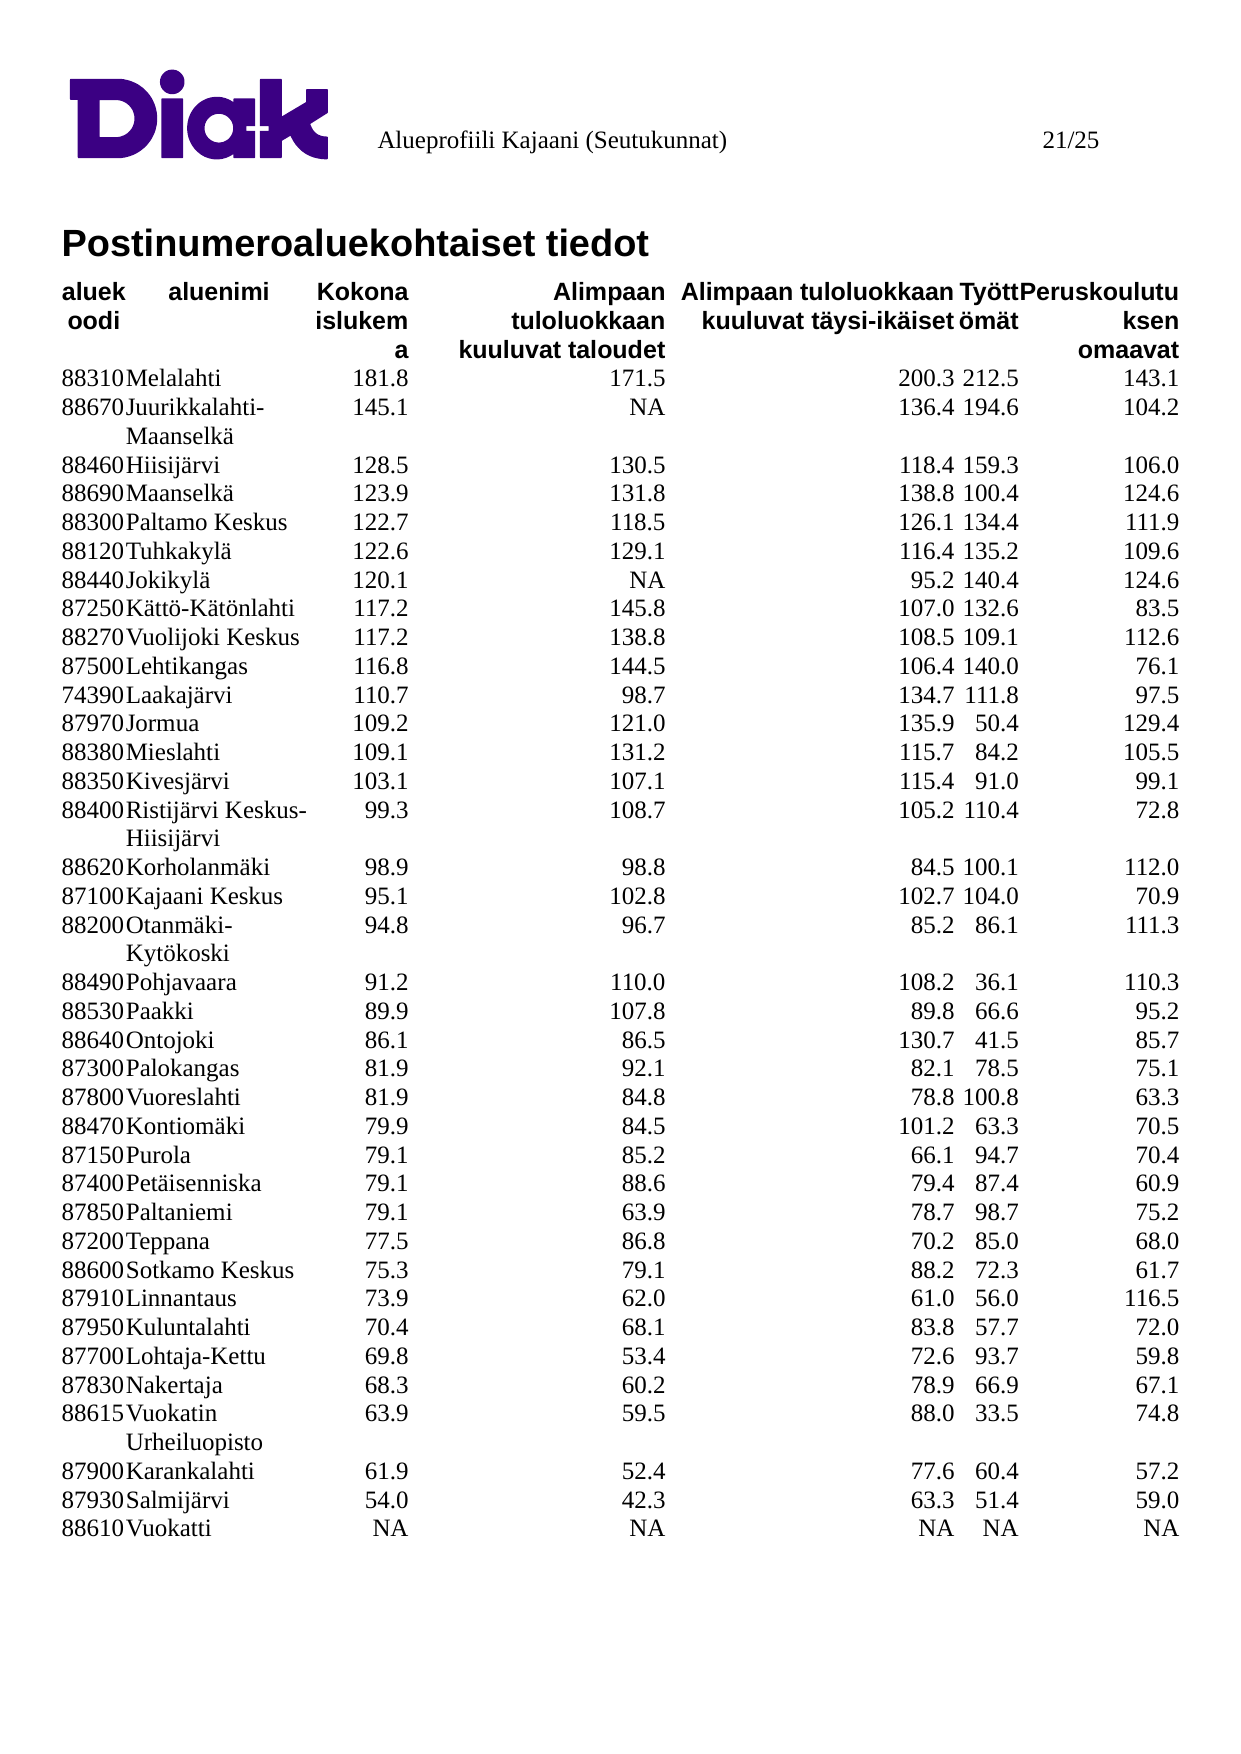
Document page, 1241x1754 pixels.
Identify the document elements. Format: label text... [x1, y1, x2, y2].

table_cell 41.5 [954, 1025, 1018, 1053]
table_cell 88620 [61, 852, 126, 881]
table_cell 111.9 [1019, 507, 1179, 536]
table_cell 87700 [61, 1341, 126, 1370]
table_cell 84.5 [665, 852, 954, 881]
table_cell 74.8 [1019, 1399, 1179, 1456]
table_cell NA [408, 392, 665, 450]
table_cell 130.5 [408, 450, 665, 478]
table_cell 98.7 [954, 1197, 1018, 1226]
table_cell 117.2 [312, 622, 408, 651]
table_cell 59.0 [1019, 1485, 1179, 1513]
table_cell 138.8 [665, 479, 954, 507]
table_cell 79.1 [312, 1169, 408, 1197]
table_cell 89.8 [665, 996, 954, 1025]
table_cell 200.3 [665, 364, 954, 392]
table_cell 36.1 [954, 967, 1018, 996]
table_cell Salmijärvi [126, 1485, 312, 1513]
table_cell 194.6 [954, 392, 1018, 450]
table_cell 87.4 [954, 1169, 1018, 1197]
table_cell 79.9 [312, 1111, 408, 1140]
table_cell 75.2 [1019, 1197, 1179, 1226]
table_cell 72.8 [1019, 795, 1179, 852]
table_cell 84.2 [954, 737, 1018, 766]
table_cell 73.9 [312, 1284, 408, 1312]
table_cell 120.1 [312, 565, 408, 593]
table_cell 88.2 [665, 1255, 954, 1283]
table_header aluenimi [126, 277, 312, 363]
table_cell Tuhkakylä [126, 536, 312, 565]
table_cell 91.0 [954, 766, 1018, 795]
table_cell Kuluntalahti [126, 1312, 312, 1341]
table_cell Hiisijärvi [126, 450, 312, 478]
table_cell 124.6 [1019, 479, 1179, 507]
table_cell 57.7 [954, 1312, 1018, 1341]
table_cell 87150 [61, 1140, 126, 1168]
table_cell 143.1 [1019, 364, 1179, 392]
table_cell 63.3 [1019, 1082, 1179, 1111]
table_cell 66.6 [954, 996, 1018, 1025]
table_cell 81.9 [312, 1082, 408, 1111]
table_cell 70.5 [1019, 1111, 1179, 1140]
subtitle Postinumeroaluekohtaiset tiedot [61, 221, 1179, 265]
table_cell 110.4 [954, 795, 1018, 852]
table_cell 87800 [61, 1082, 126, 1111]
table_cell 88600 [61, 1255, 126, 1283]
table_cell Vuolijoki Keskus [126, 622, 312, 651]
table_cell 61.0 [665, 1284, 954, 1312]
table_cell 110.3 [1019, 967, 1179, 996]
table_cell Petäisenniska [126, 1169, 312, 1197]
table_cell 85.7 [1019, 1025, 1179, 1053]
table_cell 105.2 [665, 795, 954, 852]
table_cell 81.9 [312, 1054, 408, 1082]
table_cell 77.6 [665, 1456, 954, 1485]
table_cell 69.8 [312, 1341, 408, 1370]
table_cell 68.0 [1019, 1226, 1179, 1255]
table_cell 76.1 [1019, 651, 1179, 680]
table_cell Nakertaja [126, 1370, 312, 1398]
table_cell 88300 [61, 507, 126, 536]
table_cell 107.0 [665, 594, 954, 622]
table_cell 118.5 [408, 507, 665, 536]
table_cell 88670 [61, 392, 126, 450]
table_cell 87500 [61, 651, 126, 680]
table_cell 79.4 [665, 1169, 954, 1197]
table_cell 79.1 [312, 1197, 408, 1226]
table_cell Kivesjärvi [126, 766, 312, 795]
table_cell 75.1 [1019, 1054, 1179, 1082]
table_cell 145.8 [408, 594, 665, 622]
table_cell 68.1 [408, 1312, 665, 1341]
table_cell 95.2 [665, 565, 954, 593]
table_cell 70.2 [665, 1226, 954, 1255]
table_cell 79.1 [408, 1255, 665, 1283]
table_cell 87950 [61, 1312, 126, 1341]
table_cell Vuoreslahti [126, 1082, 312, 1111]
table_cell 136.4 [665, 392, 954, 450]
table_cell 82.1 [665, 1054, 954, 1082]
table_cell 121.0 [408, 709, 665, 737]
table_cell 87100 [61, 881, 126, 910]
table_cell 50.4 [954, 709, 1018, 737]
table_cell 122.6 [312, 536, 408, 565]
table_cell 52.4 [408, 1456, 665, 1485]
table_cell Pohjavaara [126, 967, 312, 996]
table_cell 66.1 [665, 1140, 954, 1168]
table_cell 70.4 [312, 1312, 408, 1341]
table_cell 61.7 [1019, 1255, 1179, 1283]
table_cell 111.8 [954, 680, 1018, 708]
table_cell 87200 [61, 1226, 126, 1255]
table_cell 129.1 [408, 536, 665, 565]
table_cell 70.9 [1019, 881, 1179, 910]
table_cell Palokangas [126, 1054, 312, 1082]
table_cell 116.5 [1019, 1284, 1179, 1312]
table_cell 117.2 [312, 594, 408, 622]
table_cell 109.1 [954, 622, 1018, 651]
table_cell NA [1019, 1514, 1179, 1542]
table_cell 87250 [61, 594, 126, 622]
table_cell 108.7 [408, 795, 665, 852]
table_cell 122.7 [312, 507, 408, 536]
table_cell 92.1 [408, 1054, 665, 1082]
table_cell 126.1 [665, 507, 954, 536]
table_cell 72.6 [665, 1341, 954, 1370]
table_cell 98.7 [408, 680, 665, 708]
table_cell 129.4 [1019, 709, 1179, 737]
table_cell 66.9 [954, 1370, 1018, 1398]
table_cell Maanselkä [126, 479, 312, 507]
table_cell Purola [126, 1140, 312, 1168]
table_cell 105.5 [1019, 737, 1179, 766]
table_cell 85.2 [665, 910, 954, 967]
table_header Kokonaislukema [312, 277, 408, 363]
table_cell 171.5 [408, 364, 665, 392]
table_cell 42.3 [408, 1485, 665, 1513]
table_cell 98.9 [312, 852, 408, 881]
table_header Alimpaan tuloluokkaan kuuluvat taloudet [408, 277, 665, 363]
table_cell 100.4 [954, 479, 1018, 507]
table_cell 63.3 [665, 1485, 954, 1513]
table_cell 86.1 [312, 1025, 408, 1053]
table_cell 63.9 [312, 1399, 408, 1456]
table_cell NA [665, 1514, 954, 1542]
table_cell 128.5 [312, 450, 408, 478]
table_cell 83.5 [1019, 594, 1179, 622]
table_cell 88400 [61, 795, 126, 852]
table_cell 74390 [61, 680, 126, 708]
table_cell 106.4 [665, 651, 954, 680]
table_cell 102.7 [665, 881, 954, 910]
table_cell 104.0 [954, 881, 1018, 910]
table_cell 85.2 [408, 1140, 665, 1168]
table_cell Lohtaja-Kettu [126, 1341, 312, 1370]
table_cell 88530 [61, 996, 126, 1025]
table_cell 54.0 [312, 1485, 408, 1513]
table_cell 88.0 [665, 1399, 954, 1456]
table_cell 94.7 [954, 1140, 1018, 1168]
table_cell NA [408, 1514, 665, 1542]
table_cell 99.3 [312, 795, 408, 852]
table_cell 57.2 [1019, 1456, 1179, 1485]
table_cell Jormua [126, 709, 312, 737]
table_cell 140.0 [954, 651, 1018, 680]
table_cell 86.8 [408, 1226, 665, 1255]
table_cell Ontojoki [126, 1025, 312, 1053]
table_cell 88440 [61, 565, 126, 593]
table_cell 62.0 [408, 1284, 665, 1312]
table_cell Kajaani Keskus [126, 881, 312, 910]
table_cell 135.2 [954, 536, 1018, 565]
table_cell 108.5 [665, 622, 954, 651]
table_cell 87850 [61, 1197, 126, 1226]
table_cell 101.2 [665, 1111, 954, 1140]
table_cell 98.8 [408, 852, 665, 881]
table_cell Juurikkalahti-Maanselkä [126, 392, 312, 450]
table_cell 60.9 [1019, 1169, 1179, 1197]
table_cell 212.5 [954, 364, 1018, 392]
table_cell 110.7 [312, 680, 408, 708]
table_cell 78.9 [665, 1370, 954, 1398]
table_cell 72.3 [954, 1255, 1018, 1283]
table_cell 134.4 [954, 507, 1018, 536]
table_cell 181.8 [312, 364, 408, 392]
table_cell 118.4 [665, 450, 954, 478]
table_cell 59.5 [408, 1399, 665, 1456]
table_cell 102.8 [408, 881, 665, 910]
table_cell 78.5 [954, 1054, 1018, 1082]
table_cell 86.5 [408, 1025, 665, 1053]
table_cell 108.2 [665, 967, 954, 996]
table_cell 60.2 [408, 1370, 665, 1398]
table_cell 115.4 [665, 766, 954, 795]
table_cell 56.0 [954, 1284, 1018, 1312]
table_cell 94.8 [312, 910, 408, 967]
table_cell 59.8 [1019, 1341, 1179, 1370]
table_cell 130.7 [665, 1025, 954, 1053]
table_cell Vuokatti [126, 1514, 312, 1542]
table_cell Korholanmäki [126, 852, 312, 881]
table_cell Linnantaus [126, 1284, 312, 1312]
table_cell Lehtikangas [126, 651, 312, 680]
table_cell 61.9 [312, 1456, 408, 1485]
table_cell Laakajärvi [126, 680, 312, 708]
table_cell 88200 [61, 910, 126, 967]
table_cell 75.3 [312, 1255, 408, 1283]
table_cell 144.5 [408, 651, 665, 680]
table_cell 107.8 [408, 996, 665, 1025]
table_cell 112.6 [1019, 622, 1179, 651]
table_cell 100.8 [954, 1082, 1018, 1111]
table_cell Melalahti [126, 364, 312, 392]
table_cell 109.2 [312, 709, 408, 737]
table_cell Sotkamo Keskus [126, 1255, 312, 1283]
table_cell 112.0 [1019, 852, 1179, 881]
table_cell 103.1 [312, 766, 408, 795]
table_cell 109.6 [1019, 536, 1179, 565]
table_cell 131.2 [408, 737, 665, 766]
table_cell 63.9 [408, 1197, 665, 1226]
table_cell 85.0 [954, 1226, 1018, 1255]
table_cell 95.1 [312, 881, 408, 910]
table_cell 134.7 [665, 680, 954, 708]
table_cell 33.5 [954, 1399, 1018, 1456]
table_cell 88.6 [408, 1169, 665, 1197]
table_cell 91.2 [312, 967, 408, 996]
table_cell 138.8 [408, 622, 665, 651]
table_cell 95.2 [1019, 996, 1179, 1025]
table_cell Paltamo Keskus [126, 507, 312, 536]
table_cell 88490 [61, 967, 126, 996]
table_cell 123.9 [312, 479, 408, 507]
table_cell 110.0 [408, 967, 665, 996]
table_cell Jokikylä [126, 565, 312, 593]
table_cell Otanmäki-Kytökoski [126, 910, 312, 967]
table_cell Paltaniemi [126, 1197, 312, 1226]
table_cell 88310 [61, 364, 126, 392]
table_cell 145.1 [312, 392, 408, 450]
table_cell 87930 [61, 1485, 126, 1513]
table_cell Mieslahti [126, 737, 312, 766]
table_cell 79.1 [312, 1140, 408, 1168]
table_cell 116.4 [665, 536, 954, 565]
table_cell 93.7 [954, 1341, 1018, 1370]
table_cell 60.4 [954, 1456, 1018, 1485]
table_cell 78.7 [665, 1197, 954, 1226]
table_cell 159.3 [954, 450, 1018, 478]
table_cell 51.4 [954, 1485, 1018, 1513]
table_cell 87400 [61, 1169, 126, 1197]
table_cell 107.1 [408, 766, 665, 795]
table_header Alimpaan tuloluokkaan kuuluvat täysi-ikäiset [665, 277, 954, 363]
table_cell 87830 [61, 1370, 126, 1398]
table_cell 88470 [61, 1111, 126, 1140]
table_cell 99.1 [1019, 766, 1179, 795]
table_cell 100.1 [954, 852, 1018, 881]
table_cell 104.2 [1019, 392, 1179, 450]
table_cell 89.9 [312, 996, 408, 1025]
table_cell Karankalahti [126, 1456, 312, 1485]
table_cell 88640 [61, 1025, 126, 1053]
table_cell 124.6 [1019, 565, 1179, 593]
table_cell 111.3 [1019, 910, 1179, 967]
table_cell Vuokatin Urheiluopisto [126, 1399, 312, 1456]
table_cell 86.1 [954, 910, 1018, 967]
table_cell 88350 [61, 766, 126, 795]
table_cell 116.8 [312, 651, 408, 680]
table_header Peruskoulutuksen omaavat [1019, 277, 1179, 363]
table_cell 88460 [61, 450, 126, 478]
table_cell 87970 [61, 709, 126, 737]
table_cell 67.1 [1019, 1370, 1179, 1398]
table_cell 135.9 [665, 709, 954, 737]
table_cell 88615 [61, 1399, 126, 1456]
table_cell NA [408, 565, 665, 593]
table_cell 140.4 [954, 565, 1018, 593]
table_cell 68.3 [312, 1370, 408, 1398]
table_cell 97.5 [1019, 680, 1179, 708]
table_cell 63.3 [954, 1111, 1018, 1140]
table_cell Kättö-Kätönlahti [126, 594, 312, 622]
table_cell 88120 [61, 536, 126, 565]
table_cell 87300 [61, 1054, 126, 1082]
table_cell 96.7 [408, 910, 665, 967]
table_cell Paakki [126, 996, 312, 1025]
table_cell 78.8 [665, 1082, 954, 1111]
table_cell 84.8 [408, 1082, 665, 1111]
table_cell 109.1 [312, 737, 408, 766]
table_cell 131.8 [408, 479, 665, 507]
table_cell NA [312, 1514, 408, 1542]
table_cell 72.0 [1019, 1312, 1179, 1341]
table_cell 132.6 [954, 594, 1018, 622]
table_header aluekoodi [61, 277, 126, 363]
table_cell 87910 [61, 1284, 126, 1312]
table_cell 77.5 [312, 1226, 408, 1255]
table_cell 53.4 [408, 1341, 665, 1370]
table_cell 70.4 [1019, 1140, 1179, 1168]
table_cell 88270 [61, 622, 126, 651]
table_cell NA [954, 1514, 1018, 1542]
table_cell 88380 [61, 737, 126, 766]
table_cell 87900 [61, 1456, 126, 1485]
table_cell 88690 [61, 479, 126, 507]
table_cell 84.5 [408, 1111, 665, 1140]
table_cell 88610 [61, 1514, 126, 1542]
table_cell 83.8 [665, 1312, 954, 1341]
table_cell 106.0 [1019, 450, 1179, 478]
table_cell Ristijärvi Keskus-Hiisijärvi [126, 795, 312, 852]
table_cell 115.7 [665, 737, 954, 766]
table_header Työttömät [954, 277, 1018, 363]
table_cell Kontiomäki [126, 1111, 312, 1140]
table_cell Teppana [126, 1226, 312, 1255]
